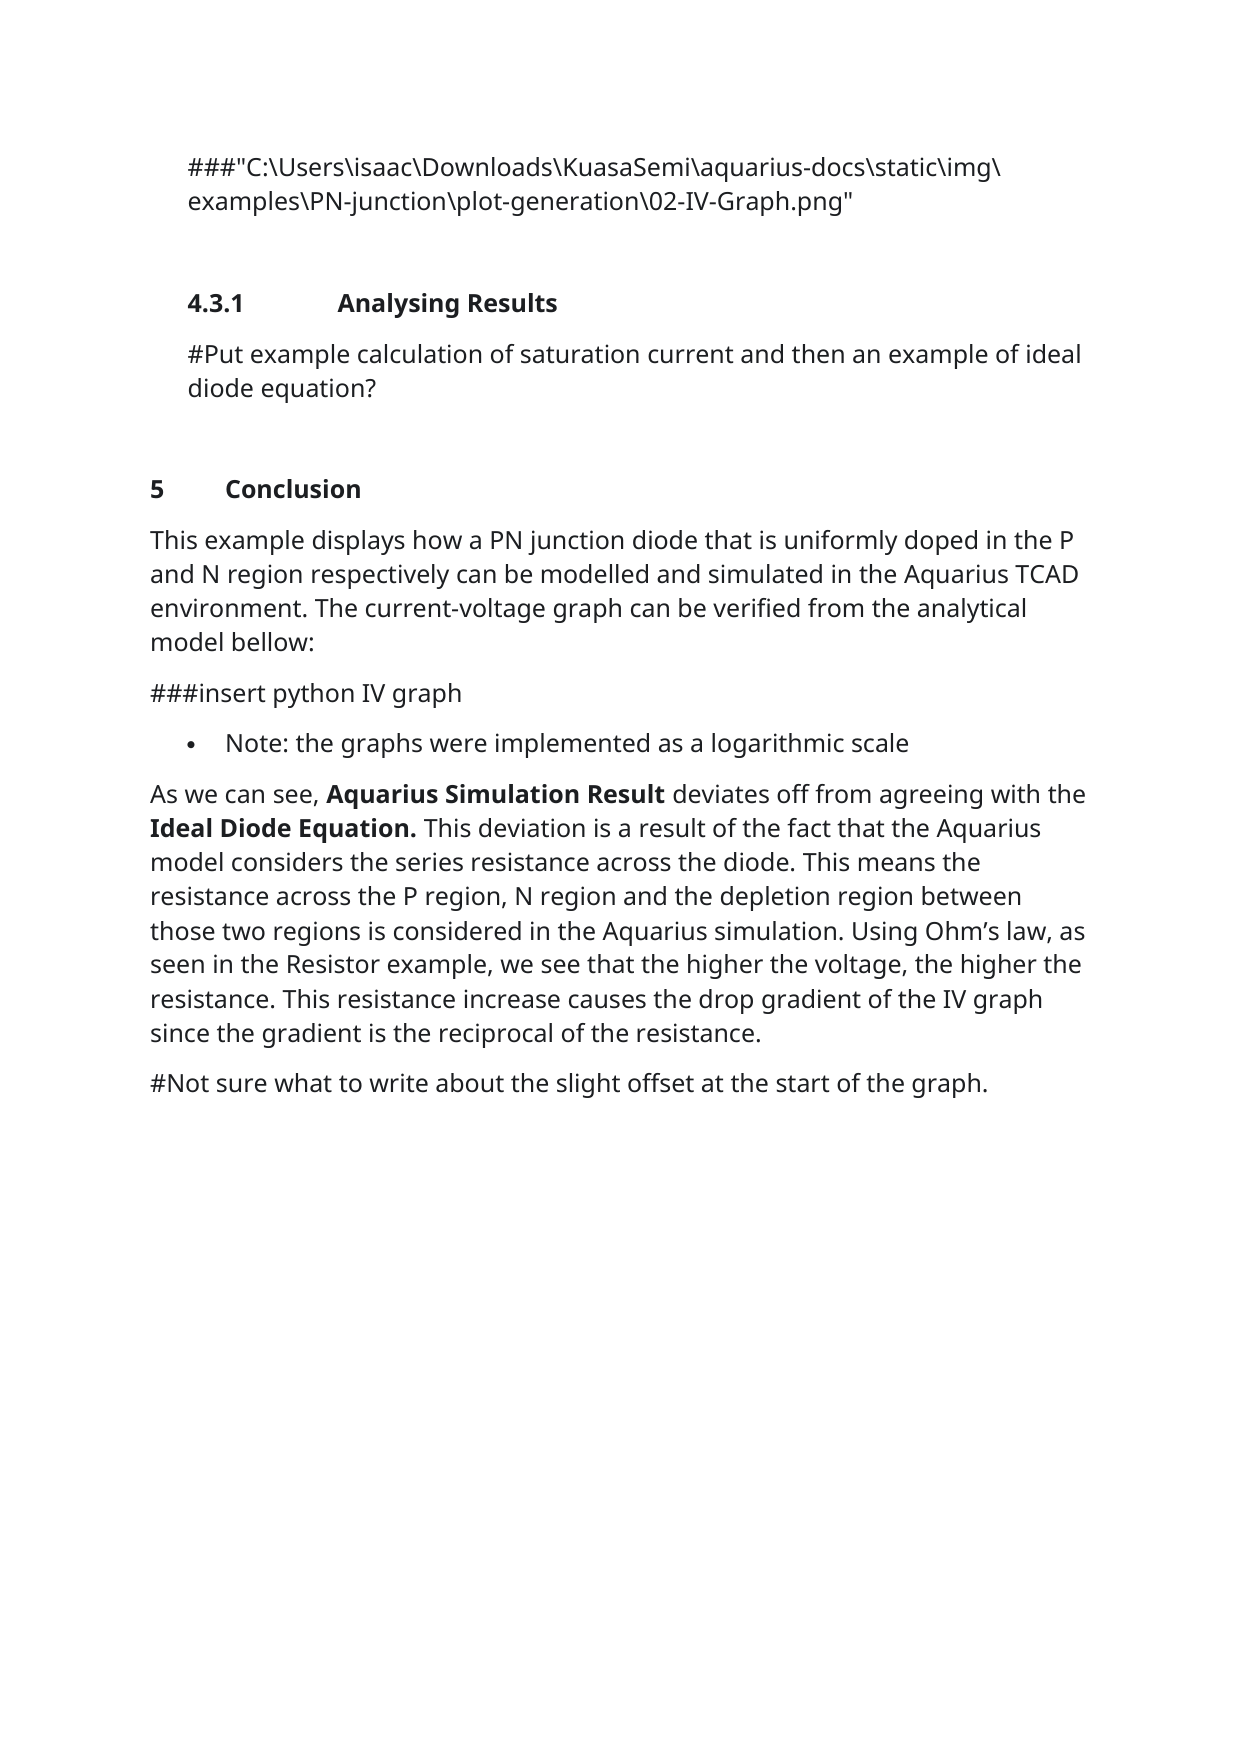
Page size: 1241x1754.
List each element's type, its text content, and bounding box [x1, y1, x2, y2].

text This example displays how a PN junction diode that is uniformly doped in the P and N region respectively can be modelled and simulated in the Aquarius TCAD environment. The current-voltage graph can be verified from the analytical model bellow: [150, 522, 1090, 659]
text 5 Conclusion [150, 472, 1090, 506]
text #Not sure what to write about the slight offset at the start of the graph. [150, 1066, 1090, 1100]
list Note: the graphs were implemented as a logarithmic scale [187, 726, 1090, 760]
text ###insert python IV graph [150, 675, 1090, 709]
text As we can see, Aquarius Simulation Result deviates off from agreeing with the Ideal Diode Equation. This deviation is a result of the fact that the Aquarius model considers the series resistance across the diode. This means the resistance across the P region, N region and the depletion region between those two regions is considered in the Aquarius simulation. Using Ohm’s law, as seen in the Resistor example, we see that the higher the voltage, the higher the resistance. This resistance increase causes the drop gradient of the IV graph since the gradient is the reciprocal of the resistance. [150, 777, 1090, 1049]
text 4.3.1 Analysing Results [187, 286, 1090, 319]
text #Put example calculation of saturation current and then an example of ideal diode equation? [187, 336, 1090, 404]
text ###"C:\Users\isaac\Downloads\KuasaSemi\aquarius-docs\static\img\examples\PN-junction\plot-generation\02-IV-Graph.png" [187, 150, 1090, 218]
